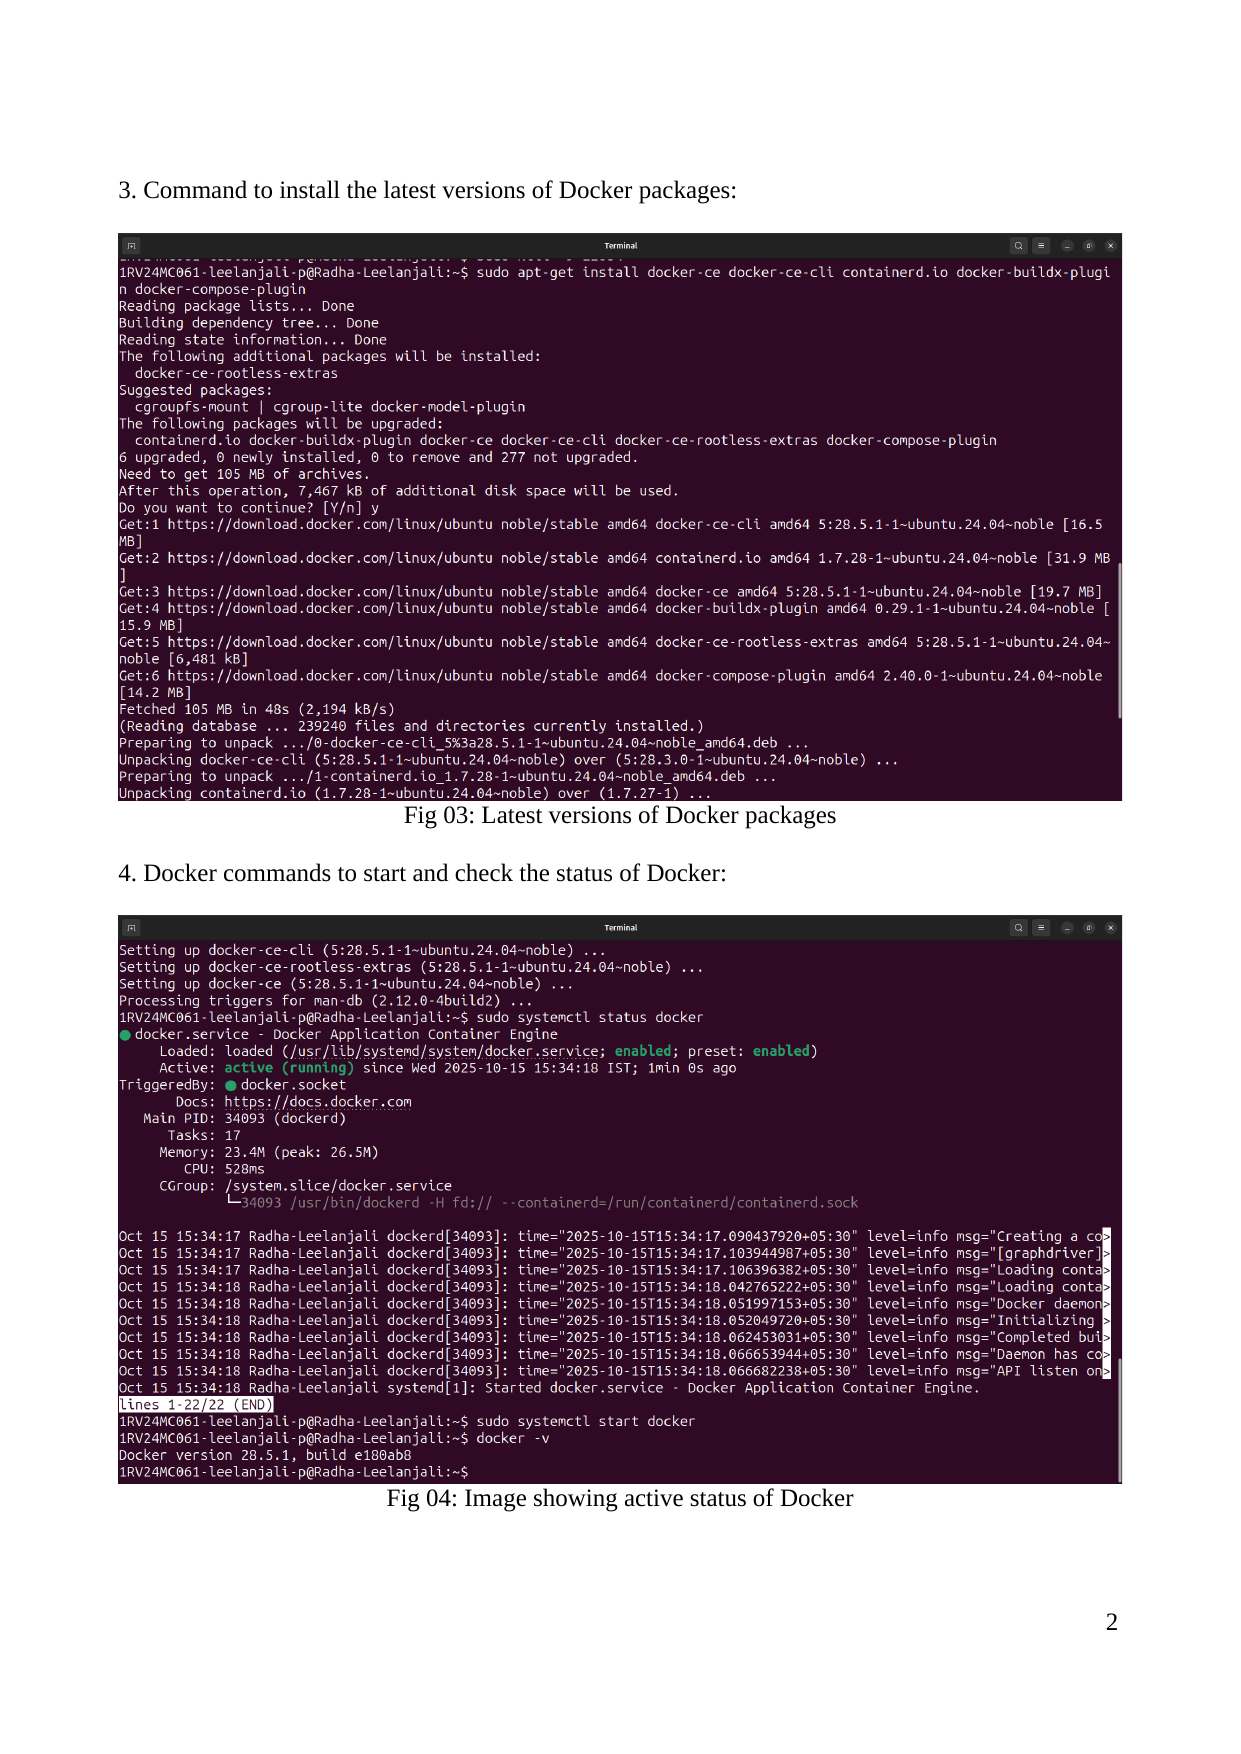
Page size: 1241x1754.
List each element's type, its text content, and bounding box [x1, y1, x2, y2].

text Fig 03: Latest versions of Docker packages [118, 801, 1122, 829]
text 3. Command to install the latest versions of Docker packages: [118, 176, 1122, 204]
picture [118, 915, 1123, 1484]
text Fig 04: Image showing active status of Docker [118, 1484, 1122, 1512]
text 4. Docker commands to start and check the status of Docker: [118, 858, 1122, 887]
picture [118, 233, 1123, 801]
